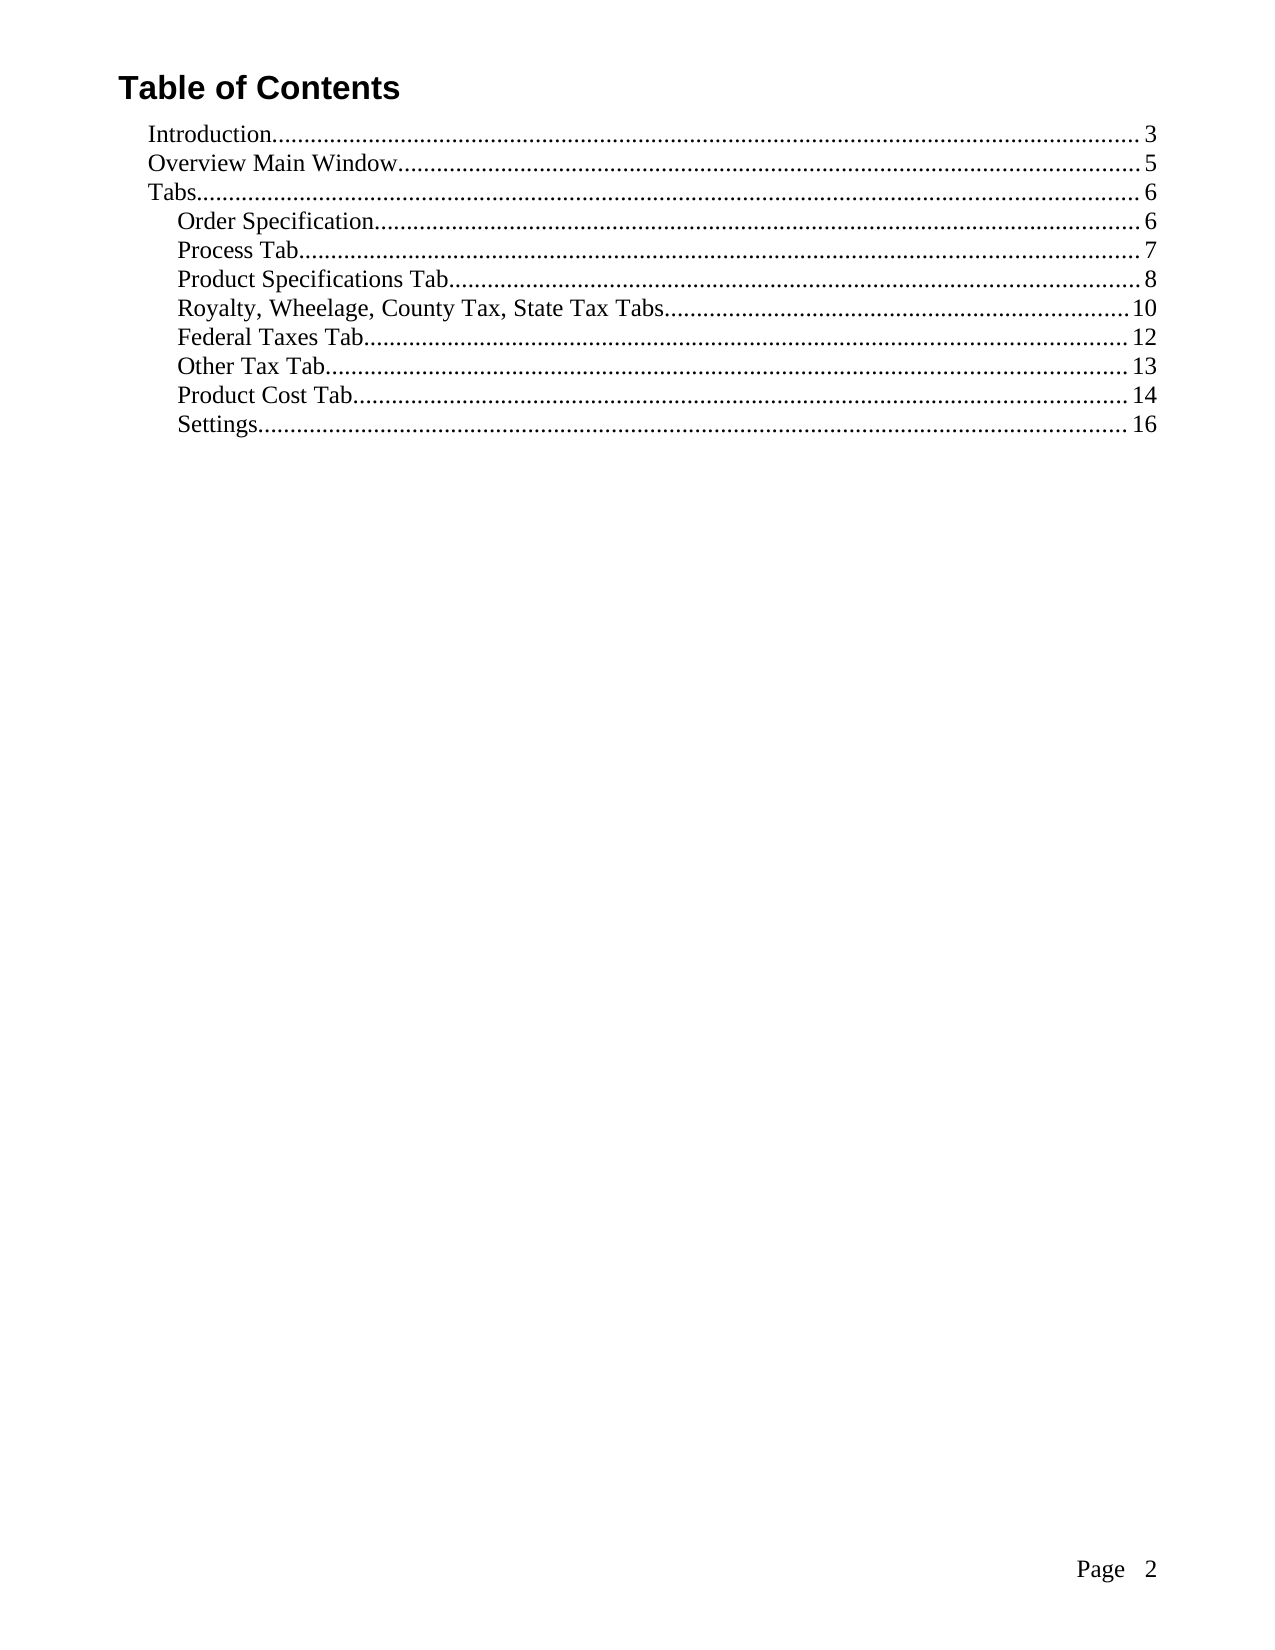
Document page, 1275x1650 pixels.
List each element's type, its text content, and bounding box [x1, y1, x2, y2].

text Settings 16 [177, 409, 1157, 438]
text Product Specifications Tab 8 [177, 264, 1157, 293]
text Royalty, Wheelage, County Tax, State Tax Tabs 10 [177, 293, 1157, 322]
text Process Tab 7 [177, 235, 1157, 264]
text Other Tax Tab 13 [177, 351, 1157, 380]
text Overview Main Window 5 [148, 148, 1157, 177]
text Federal Taxes Tab 12 [177, 322, 1157, 351]
text Order Specification 6 [177, 206, 1157, 235]
text Tabs 6 [148, 177, 1157, 206]
text Introduction 3 [148, 118, 1157, 148]
text Product Cost Tab 14 [177, 380, 1157, 409]
subtitle Table of Contents [118, 67, 1157, 106]
